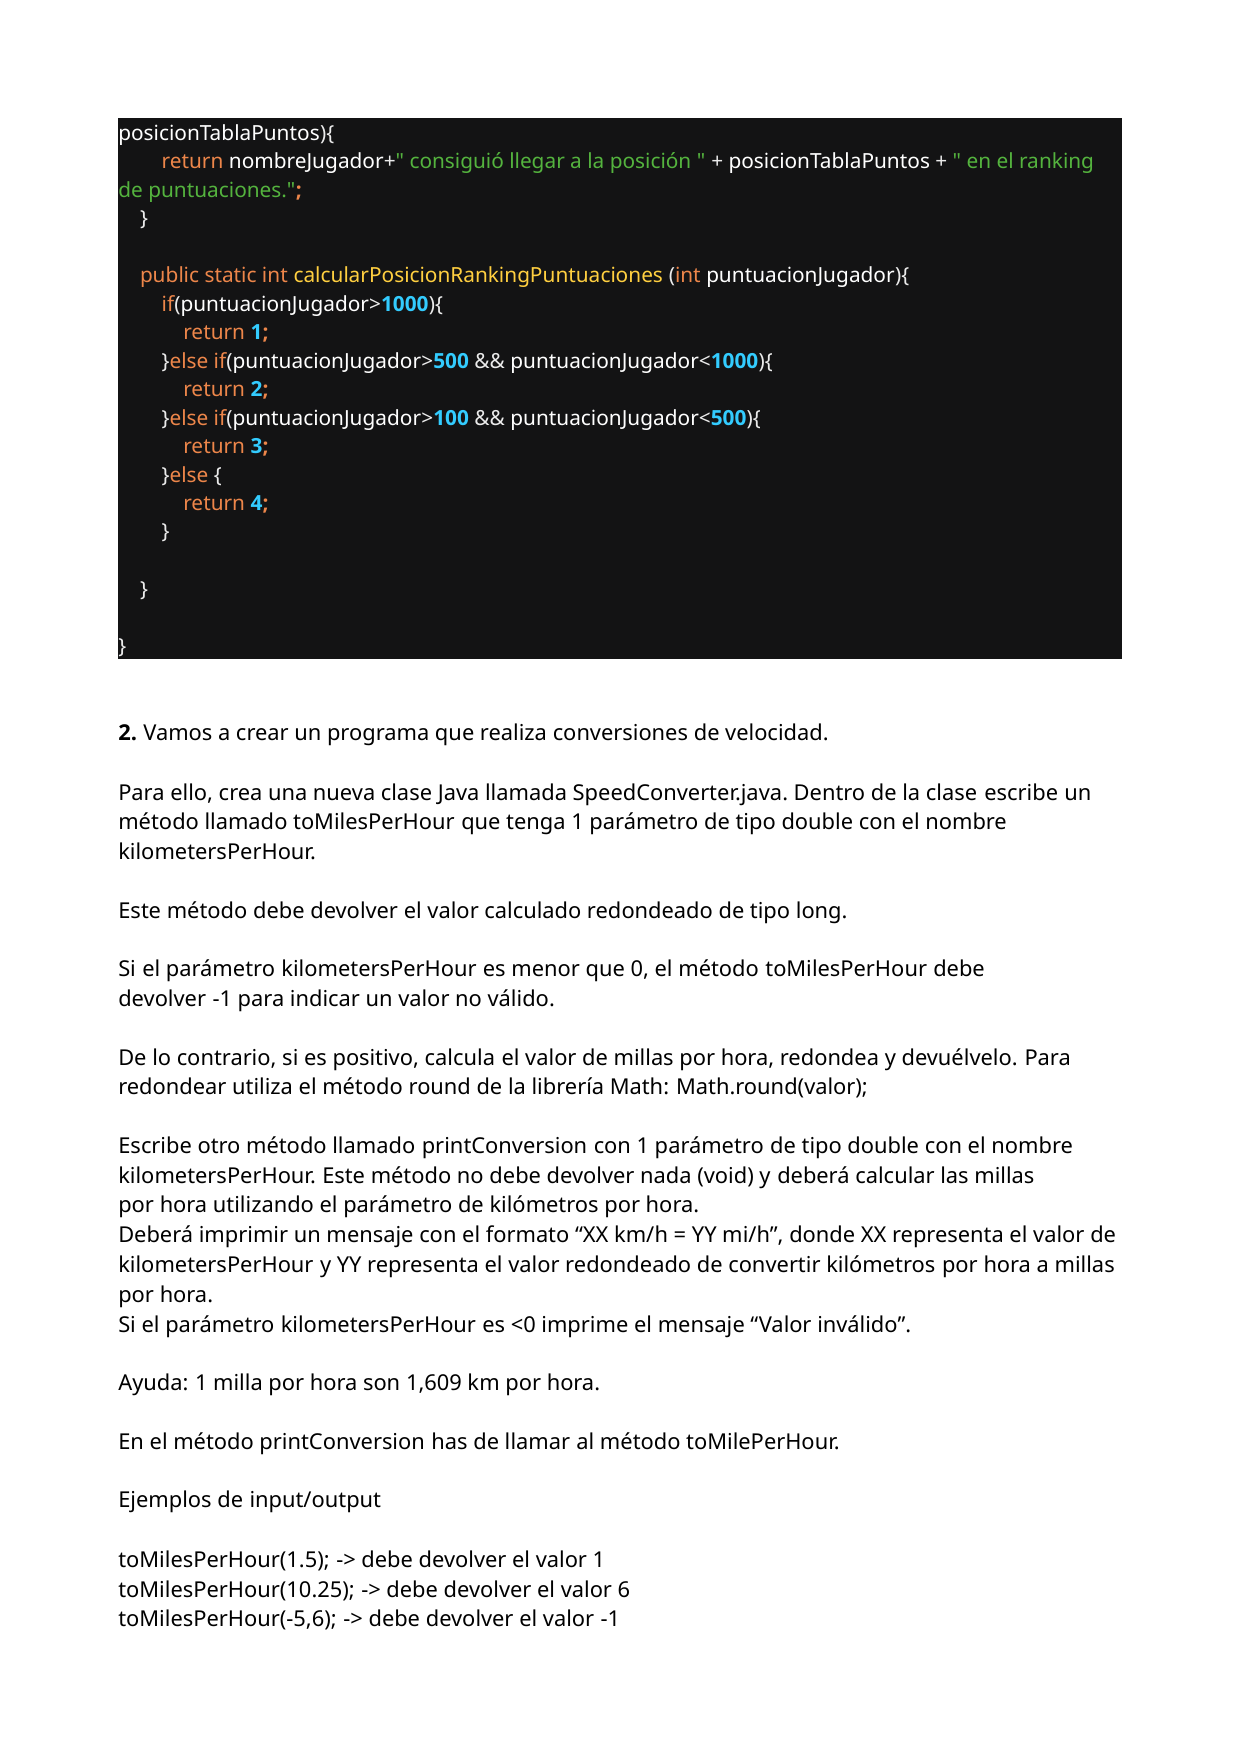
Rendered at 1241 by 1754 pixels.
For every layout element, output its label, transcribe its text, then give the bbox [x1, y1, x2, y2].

text Ayuda: 1 milla por hora son 1,609 km por hora. [118, 1338, 1122, 1397]
text Este método debe devolver el valor calculado redondeado de tipo long. [118, 866, 1122, 924]
text Escribe otro método llamado printConversion con 1 parámetro de tipo double con el nombre kilometersPerHour. Este método no debe devolver nada (void) y deberá calcular las millas por hora utilizando el parámetro de kilómetros por hora. [118, 1101, 1122, 1219]
text 2. Vamos a crear un programa que realiza conversiones de velocidad. [118, 717, 1122, 747]
text Para ello, crea una nueva clase Java llamada SpeedConverter.java. Dentro de la clase escribe un método llamado toMilesPerHour que tenga 1 parámetro de tipo double con el nombre kilometersPerHour. [118, 776, 1122, 866]
text Deberá imprimir un mensaje con el formato “XX km/h = YY mi/h”, donde XX representa el valor de kilometersPerHour y YY representa el valor redondeado de convertir kilómetros por hora a millas por hora. Si el parámetro kilometersPerHour es <0 imprime el mensaje “Valor inválido”. [118, 1219, 1122, 1338]
text Si el parámetro kilometersPerHour es menor que 0, el método toMilesPerHour debe devolver -1 para indicar un valor no válido. [118, 924, 1122, 1013]
text En el método printConversion has de llamar al método toMilePerHour. [118, 1397, 1122, 1455]
text posicionTablaPuntos){ return nombreJugador+" consiguió llegar a la posición " + posicionTablaPuntos + " en el ranking de puntuaciones."; } public static int calcularPosicionRankingPuntuaciones (int puntuacionJugador){ if(puntuacionJugador>1000){ return 1; }else if(puntuacionJugador>500 && puntuacionJugador<1000){ return 2; }else if(puntuacionJugador>100 && puntuacionJugador<500){ return 3; }else { return 4; } } } [118, 118, 1122, 659]
text toMilesPerHour(1.5); -> debe devolver el valor 1 toMilesPerHour(10.25); -> debe devolver el valor 6 toMilesPerHour(-5,6); -> debe devolver el valor -1 [118, 1544, 1122, 1633]
text Ejemplos de input/output [118, 1455, 1122, 1514]
text De lo contrario, si es positivo, calcula el valor de millas por hora, redondea y devuélvelo. Para redondear utiliza el método round de la librería Math: Math.round(valor); [118, 1013, 1122, 1101]
